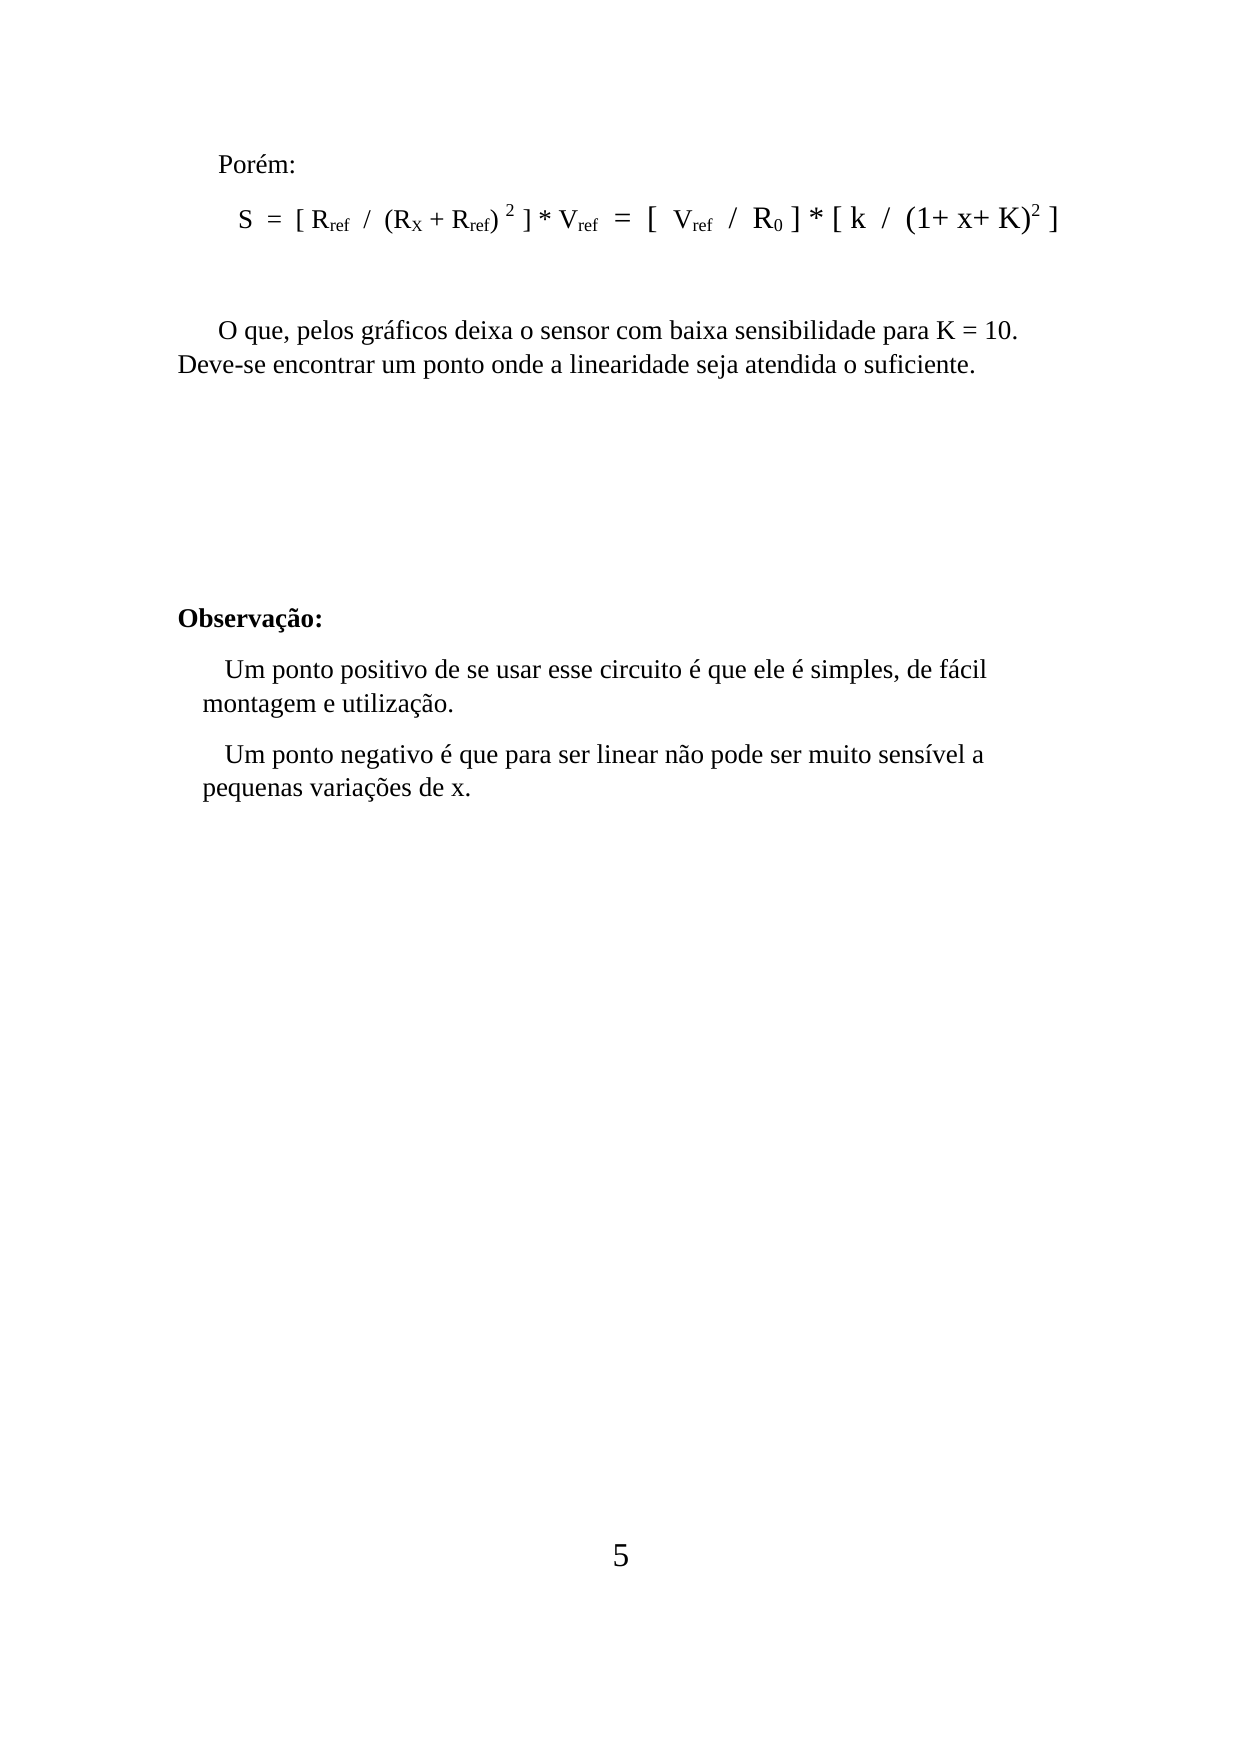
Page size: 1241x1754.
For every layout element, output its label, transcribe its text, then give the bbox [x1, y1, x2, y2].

text O que, pelos gráficos deixa o sensor com baixa sensibilidade para K = 10. Deve-se encontrar um ponto onde a linearidade seja atendida o suficiente. [177, 314, 1064, 379]
text Porém: [177, 148, 1064, 180]
text Observação: [177, 603, 1064, 634]
text S = [ Rref / (RX + Rref) 2 ] * Vref = [ Vref / R0 ] * [ k / (1+ x+ K)2 ] [177, 199, 1064, 235]
text 5 [177, 1536, 1064, 1574]
text Um ponto negativo é que para ser linear não pode ser muito sensível a pequenas variações de x. [177, 738, 1064, 803]
text Um ponto positivo de se usar esse circuito é que ele é simples, de fácil montagem e utilização. [177, 653, 1064, 718]
